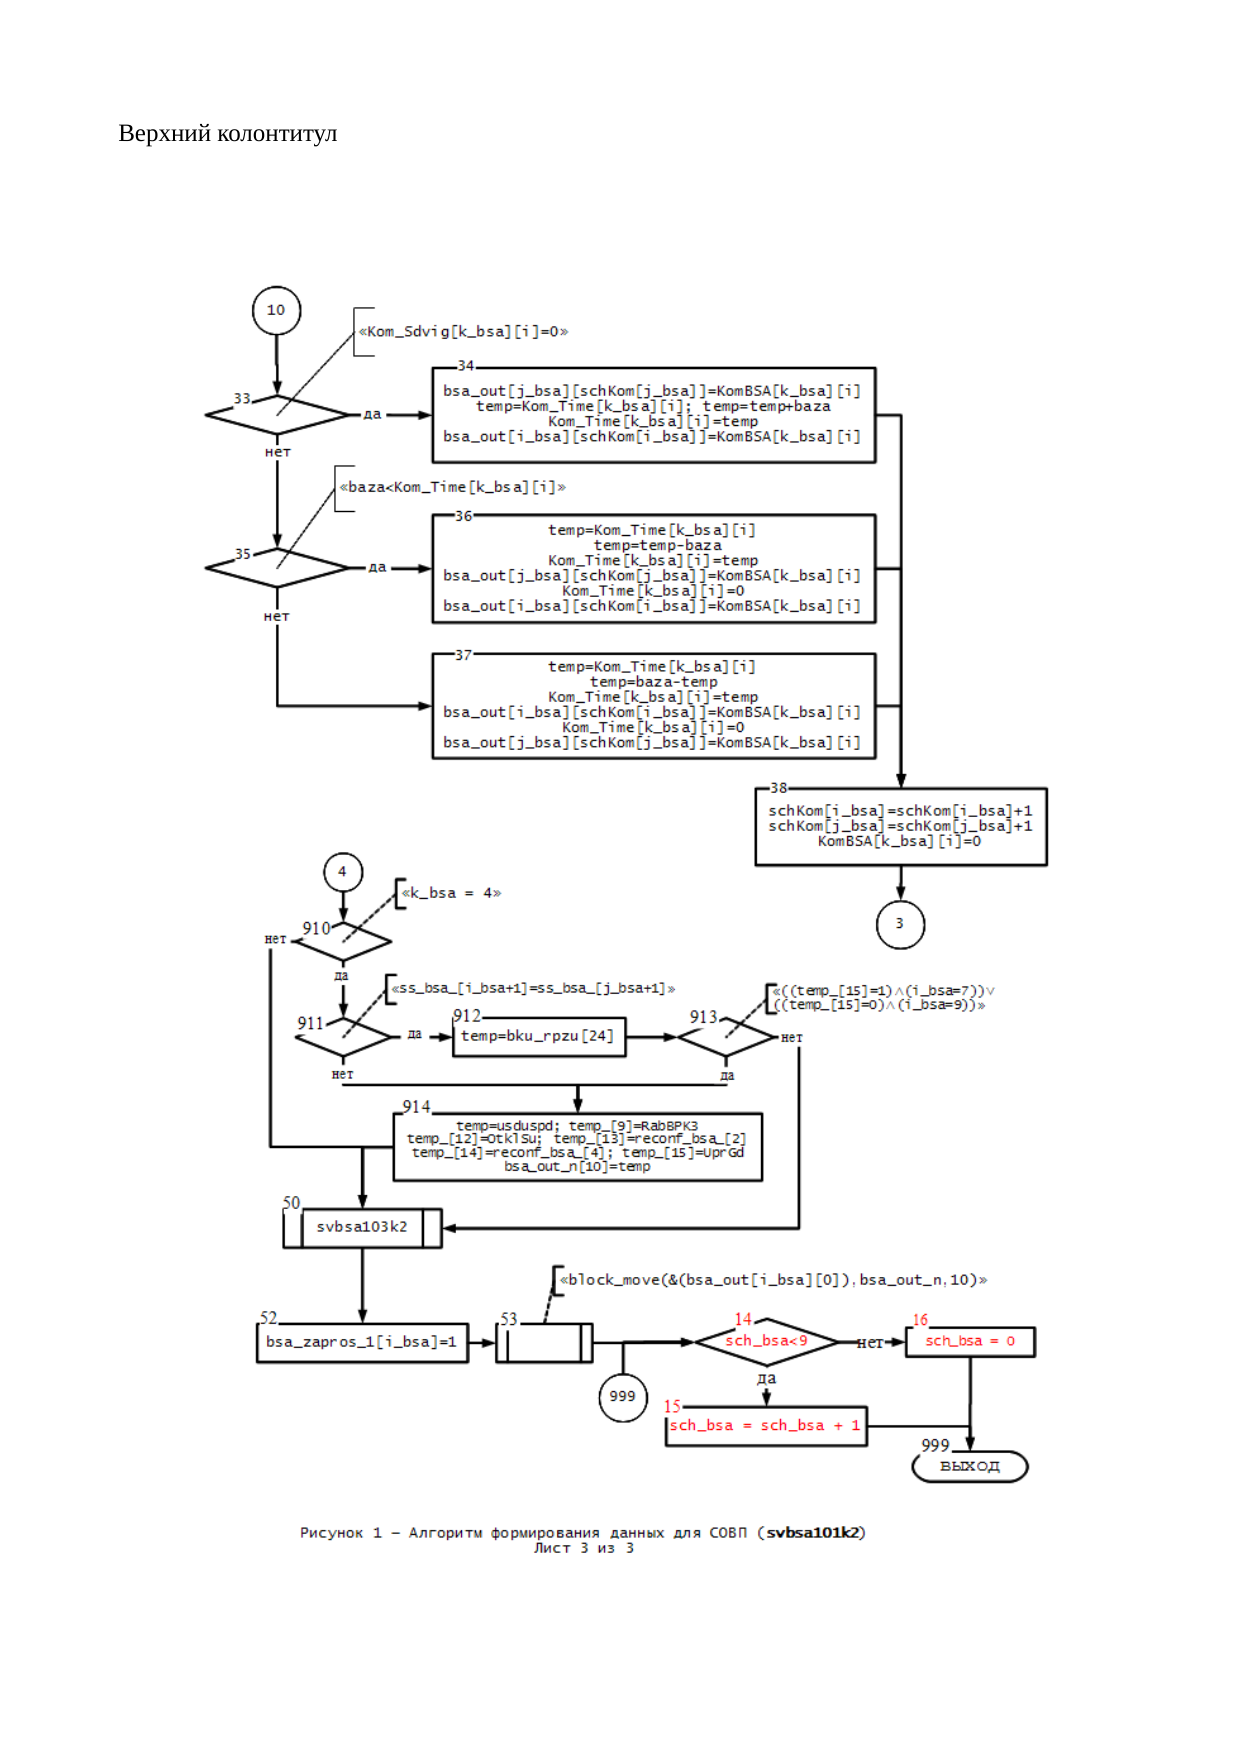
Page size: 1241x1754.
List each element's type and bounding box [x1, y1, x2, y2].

picture [118, 205, 1123, 1625]
